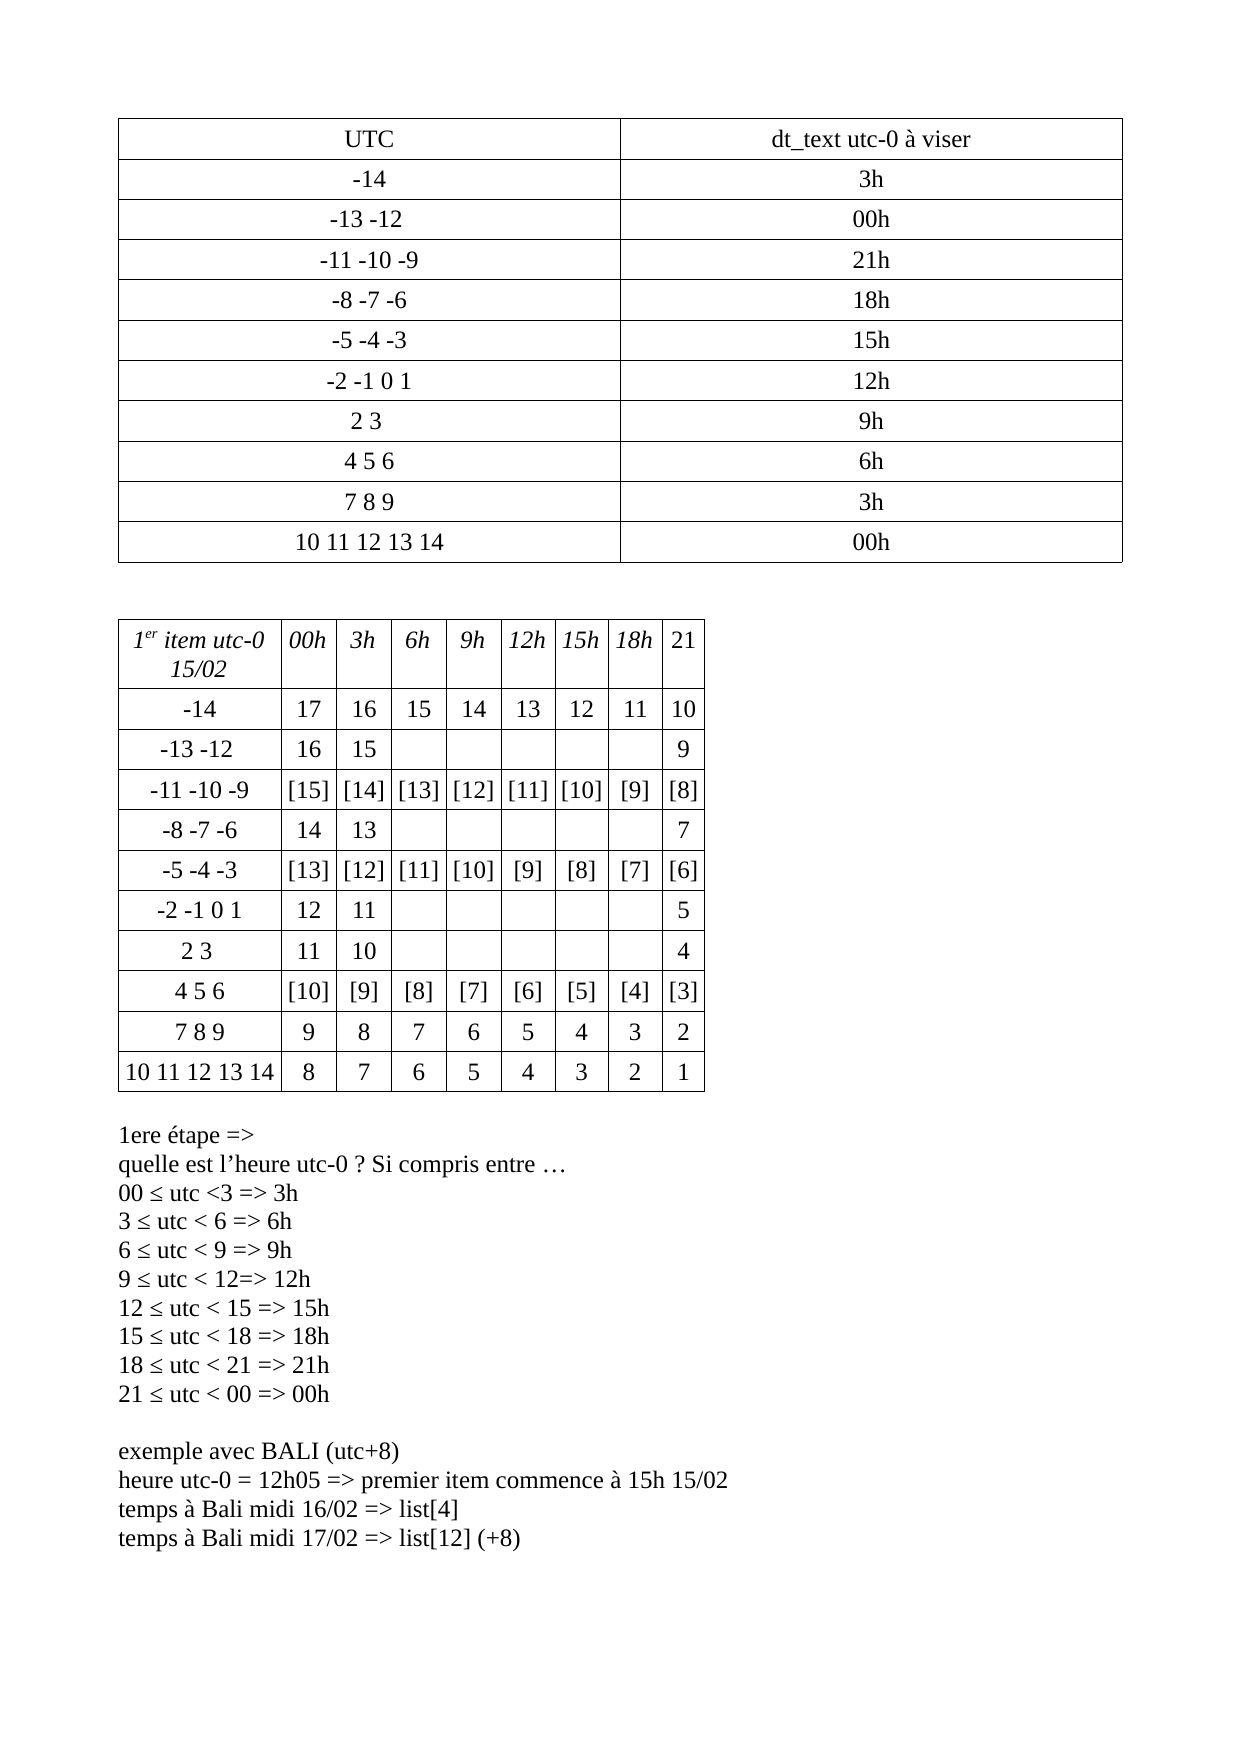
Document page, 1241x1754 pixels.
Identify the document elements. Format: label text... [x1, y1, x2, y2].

table_cell 7 8 9 [119, 1012, 281, 1051]
table_cell 3 [556, 1052, 608, 1091]
table_cell [11] [392, 851, 446, 890]
table_cell 5 [502, 1012, 555, 1051]
table_cell [392, 810, 446, 849]
table_cell 10 [663, 689, 704, 728]
table_cell -2 -1 0 1 [119, 361, 620, 400]
table_cell [502, 810, 555, 849]
table_cell [502, 891, 555, 930]
table_cell [609, 730, 662, 769]
table_cell [609, 931, 662, 970]
text 15 ≤ utc < 18 => 18h [118, 1321, 1122, 1350]
table_cell -8 -7 -6 [119, 810, 281, 849]
table_cell [556, 891, 608, 930]
table_cell 12 [282, 891, 336, 930]
table_cell [502, 730, 555, 769]
table_cell 11 [337, 891, 391, 930]
table_cell [8] [556, 851, 608, 890]
table_cell [447, 931, 501, 970]
table_cell 7 [337, 1052, 391, 1091]
table_cell 4 5 6 [119, 971, 281, 1011]
table_cell 11 [282, 931, 336, 970]
table_cell [3] [663, 971, 704, 1011]
table_header 1er item utc-0 15/02 [119, 620, 281, 688]
table_cell 9 [663, 730, 704, 769]
table_cell -13 -12 [119, 200, 620, 239]
table_cell 8 [282, 1052, 336, 1091]
table_cell 12h [621, 361, 1122, 400]
table_header UTC [119, 119, 620, 158]
table_cell 6 [447, 1012, 501, 1051]
table_header 9h [447, 620, 501, 688]
table_cell 3h [621, 482, 1122, 521]
table_cell 13 [337, 810, 391, 849]
table_cell -5 -4 -3 [119, 321, 620, 360]
text 1ere étape => [118, 1120, 1122, 1149]
table_header 00h [282, 620, 336, 688]
table_cell [5] [556, 971, 608, 1011]
table_header 3h [337, 620, 391, 688]
table_cell 00h [621, 200, 1122, 239]
text 00 ≤ utc <3 => 3h [118, 1178, 1122, 1206]
table_cell -5 -4 -3 [119, 851, 281, 890]
table_cell 2 [663, 1012, 704, 1051]
table_cell [12] [337, 851, 391, 890]
table_cell 4 [502, 1052, 555, 1091]
table_cell 1 [663, 1052, 704, 1091]
table_cell [11] [502, 770, 555, 809]
text 12 ≤ utc < 15 => 15h [118, 1293, 1122, 1321]
table_cell [14] [337, 770, 391, 809]
table_header 21 [663, 620, 704, 688]
table_cell 3h [621, 160, 1122, 199]
table_cell -14 [119, 689, 281, 728]
table_cell [4] [609, 971, 662, 1011]
table_cell [9] [337, 971, 391, 1011]
table_cell 00h [621, 522, 1122, 562]
table_cell [15] [282, 770, 336, 809]
table_cell [10] [556, 770, 608, 809]
table_cell -14 [119, 160, 620, 199]
table_cell -8 -7 -6 [119, 280, 620, 320]
table_cell [447, 730, 501, 769]
table_cell 10 [337, 931, 391, 970]
table_cell 4 [556, 1012, 608, 1051]
text 9 ≤ utc < 12=> 12h [118, 1264, 1122, 1293]
table_cell 10 11 12 13 14 [119, 522, 620, 562]
table_cell [609, 810, 662, 849]
table_header 15h [556, 620, 608, 688]
table_cell [392, 931, 446, 970]
table_cell [609, 891, 662, 930]
table_cell 16 [282, 730, 336, 769]
table_cell [6] [502, 971, 555, 1011]
table_cell 5 [447, 1052, 501, 1091]
text heure utc-0 = 12h05 => premier item commence à 15h 15/02 [118, 1465, 1122, 1494]
table_cell 2 3 [119, 931, 281, 970]
table_cell [8] [392, 971, 446, 1011]
table_cell 21h [621, 240, 1122, 279]
table_cell 15 [337, 730, 391, 769]
text exemple avec BALI (utc+8) [118, 1436, 1122, 1465]
table_cell 6h [621, 442, 1122, 481]
table_cell 9h [621, 401, 1122, 441]
table_cell 7 8 9 [119, 482, 620, 521]
text temps à Bali midi 17/02 => list[12] (+8) [118, 1523, 1122, 1551]
table_cell 18h [621, 280, 1122, 320]
table_header 18h [609, 620, 662, 688]
table_cell 4 5 6 [119, 442, 620, 481]
table_cell 9 [282, 1012, 336, 1051]
table_header dt_text utc-0 à viser [621, 119, 1122, 158]
table_cell [7] [609, 851, 662, 890]
table_cell [502, 931, 555, 970]
table_cell [7] [447, 971, 501, 1011]
table_cell 16 [337, 689, 391, 728]
table_cell [556, 810, 608, 849]
table_cell 13 [502, 689, 555, 728]
table_cell [9] [609, 770, 662, 809]
table_cell 14 [447, 689, 501, 728]
table_cell 6 [392, 1052, 446, 1091]
text 6 ≤ utc < 9 => 9h [118, 1235, 1122, 1264]
table_cell [13] [282, 851, 336, 890]
table_cell -11 -10 -9 [119, 240, 620, 279]
table_cell 4 [663, 931, 704, 970]
table_cell [10] [282, 971, 336, 1011]
table_cell -2 -1 0 1 [119, 891, 281, 930]
table_cell 14 [282, 810, 336, 849]
table_cell -13 -12 [119, 730, 281, 769]
text quelle est l’heure utc-0 ? Si compris entre … [118, 1149, 1122, 1178]
table_cell [447, 891, 501, 930]
table_cell 11 [609, 689, 662, 728]
table_cell 10 11 12 13 14 [119, 1052, 281, 1091]
table_cell [6] [663, 851, 704, 890]
table_cell 3 [609, 1012, 662, 1051]
table_cell 2 3 [119, 401, 620, 441]
text 18 ≤ utc < 21 => 21h [118, 1350, 1122, 1379]
table_cell 12 [556, 689, 608, 728]
table_cell 7 [392, 1012, 446, 1051]
table_cell [392, 730, 446, 769]
table_cell [10] [447, 851, 501, 890]
table_cell [13] [392, 770, 446, 809]
table_cell [556, 931, 608, 970]
table_cell [447, 810, 501, 849]
table_cell 7 [663, 810, 704, 849]
table_cell [9] [502, 851, 555, 890]
table_cell [8] [663, 770, 704, 809]
table_header 12h [502, 620, 555, 688]
text temps à Bali midi 16/02 => list[4] [118, 1494, 1122, 1523]
table_cell [556, 730, 608, 769]
table_cell [12] [447, 770, 501, 809]
table_header 6h [392, 620, 446, 688]
table_cell 15h [621, 321, 1122, 360]
text 21 ≤ utc < 00 => 00h [118, 1379, 1122, 1408]
table_cell 8 [337, 1012, 391, 1051]
table_cell 5 [663, 891, 704, 930]
table_cell 17 [282, 689, 336, 728]
table_cell [392, 891, 446, 930]
table_cell -11 -10 -9 [119, 770, 281, 809]
table_cell 2 [609, 1052, 662, 1091]
text 3 ≤ utc < 6 => 6h [118, 1206, 1122, 1235]
table_cell 15 [392, 689, 446, 728]
